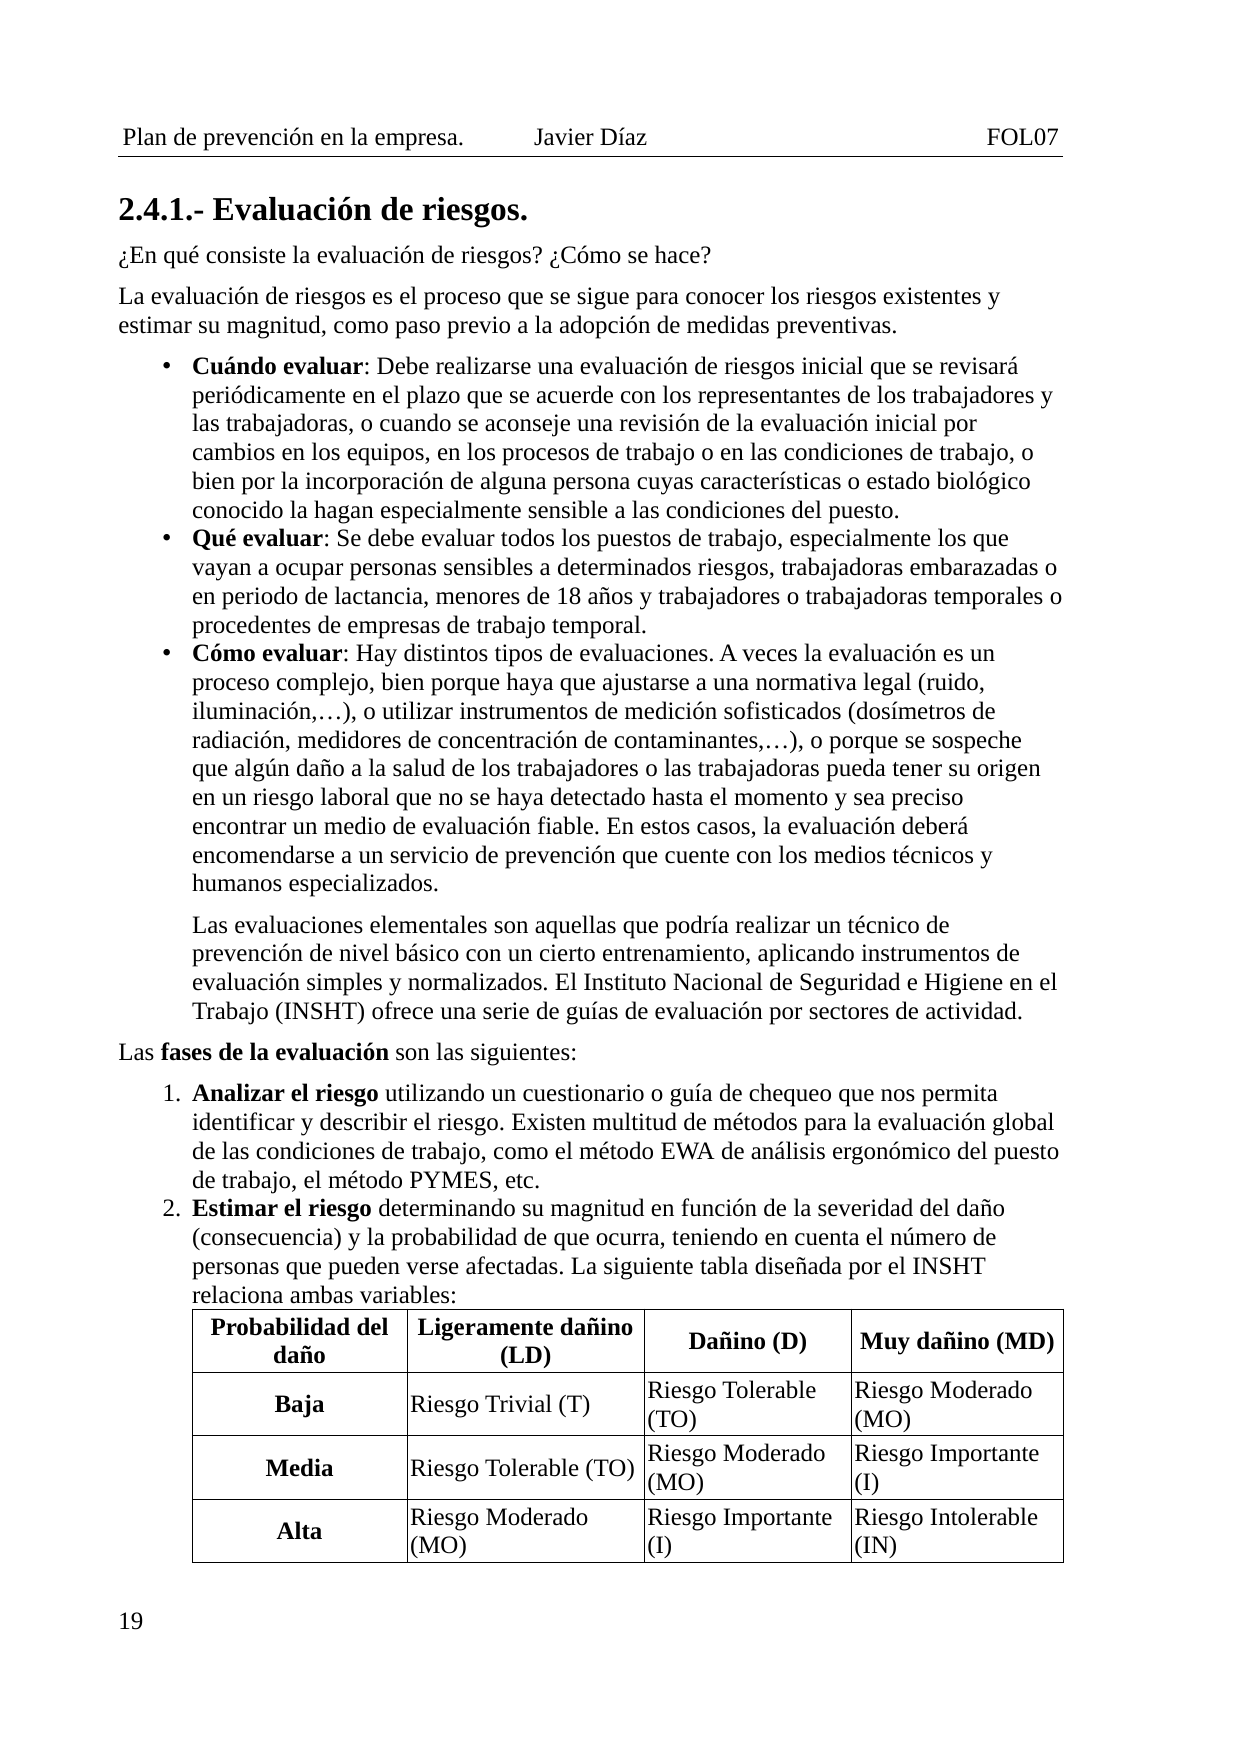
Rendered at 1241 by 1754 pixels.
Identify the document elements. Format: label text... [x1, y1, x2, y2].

table_cell Riesgo Moderado (MO) [645, 1436, 851, 1499]
list Estimar el riesgo determinando su magnitud en función de la severidad del daño (consecuencia) y la probabilidad de que ocurra, teniendo en cuenta el número de personas que pueden verse afectadas. La siguiente tabla diseñada por el INSHT relaciona ambas variables: [162, 1193, 1063, 1308]
text La evaluación de riesgos es el proceso que se sigue para conocer los riesgos existentes y estimar su magnitud, como paso previo a la adopción de medidas preventivas. [118, 281, 1063, 338]
table_cell Riesgo Trivial (T) [408, 1373, 644, 1435]
text ¿En qué consiste la evaluación de riesgos? ¿Cómo se hace? [118, 240, 1063, 268]
list Cuándo evaluar: Debe realizarse una evaluación de riesgos inicial que se revisará periódicamente en el plazo que se acuerde con los representantes de los trabajadores y las trabajadoras, o cuando se aconseje una revisión de la evaluación inicial por cambios en los equipos, en los procesos de trabajo o en las condiciones de trabajo, o bien por la incorporación de alguna persona cuyas características o estado biológico conocido la hagan especialmente sensible a las condiciones del puesto. [162, 351, 1063, 523]
table_header Muy dañino (MD) [852, 1310, 1063, 1372]
table_cell Media [193, 1436, 407, 1499]
table_cell Riesgo Moderado (MO) [852, 1373, 1063, 1435]
list Cómo evaluar: Hay distintos tipos de evaluaciones. A veces la evaluación es un proceso complejo, bien porque haya que ajustarse a una normativa legal (ruido, iluminación,…), o utilizar instrumentos de medición sofisticados (dosímetros de radiación, medidores de concentración de contaminantes,…), o porque se sospeche que algún daño a la salud de los trabajadores o las trabajadoras pueda tener su origen en un riesgo laboral que no se haya detectado hasta el momento y sea preciso encontrar un medio de evaluación fiable. En estos casos, la evaluación deberá encomendarse a un servicio de prevención que cuente con los medios técnicos y humanos especializados. [162, 638, 1063, 897]
list Analizar el riesgo utilizando un cuestionario o guía de chequeo que nos permita identificar y describir el riesgo. Existen multitud de métodos para la evaluación global de las condiciones de trabajo, como el método EWA de análisis ergonómico del puesto de trabajo, el método PYMES, etc. [162, 1078, 1063, 1193]
text Las fases de la evaluación son las siguientes: [118, 1037, 1063, 1066]
table_header Probabilidad del daño [193, 1310, 407, 1372]
table_cell Baja [193, 1373, 407, 1435]
table_cell Riesgo Intolerable (IN) [852, 1500, 1063, 1562]
table_cell Riesgo Importante (I) [645, 1500, 851, 1562]
table_cell Riesgo Importante (I) [852, 1436, 1063, 1499]
table_cell Riesgo Tolerable (TO) [645, 1373, 851, 1435]
subtitle 2.4.1.- Evaluación de riesgos. [118, 189, 1063, 227]
table_cell Riesgo Tolerable (TO) [408, 1436, 644, 1499]
list Qué evaluar: Se debe evaluar todos los puestos de trabajo, especialmente los que vayan a ocupar personas sensibles a determinados riesgos, trabajadoras embarazadas o en periodo de lactancia, menores de 18 años y trabajadores o trabajadoras temporales o procedentes de empresas de trabajo temporal. [162, 523, 1063, 638]
table_cell Riesgo Moderado (MO) [408, 1500, 644, 1562]
table_cell Alta [193, 1500, 407, 1562]
list Las evaluaciones elementales son aquellas que podría realizar un técnico de prevención de nivel básico con un cierto entrenamiento, aplicando instrumentos de evaluación simples y normalizados. El Instituto Nacional de Seguridad e Higiene en el Trabajo (INSHT) ofrece una serie de guías de evaluación por sectores de actividad. [162, 910, 1063, 1025]
table_header Ligeramente dañino (LD) [408, 1310, 644, 1372]
table_header Dañino (D) [645, 1310, 851, 1372]
